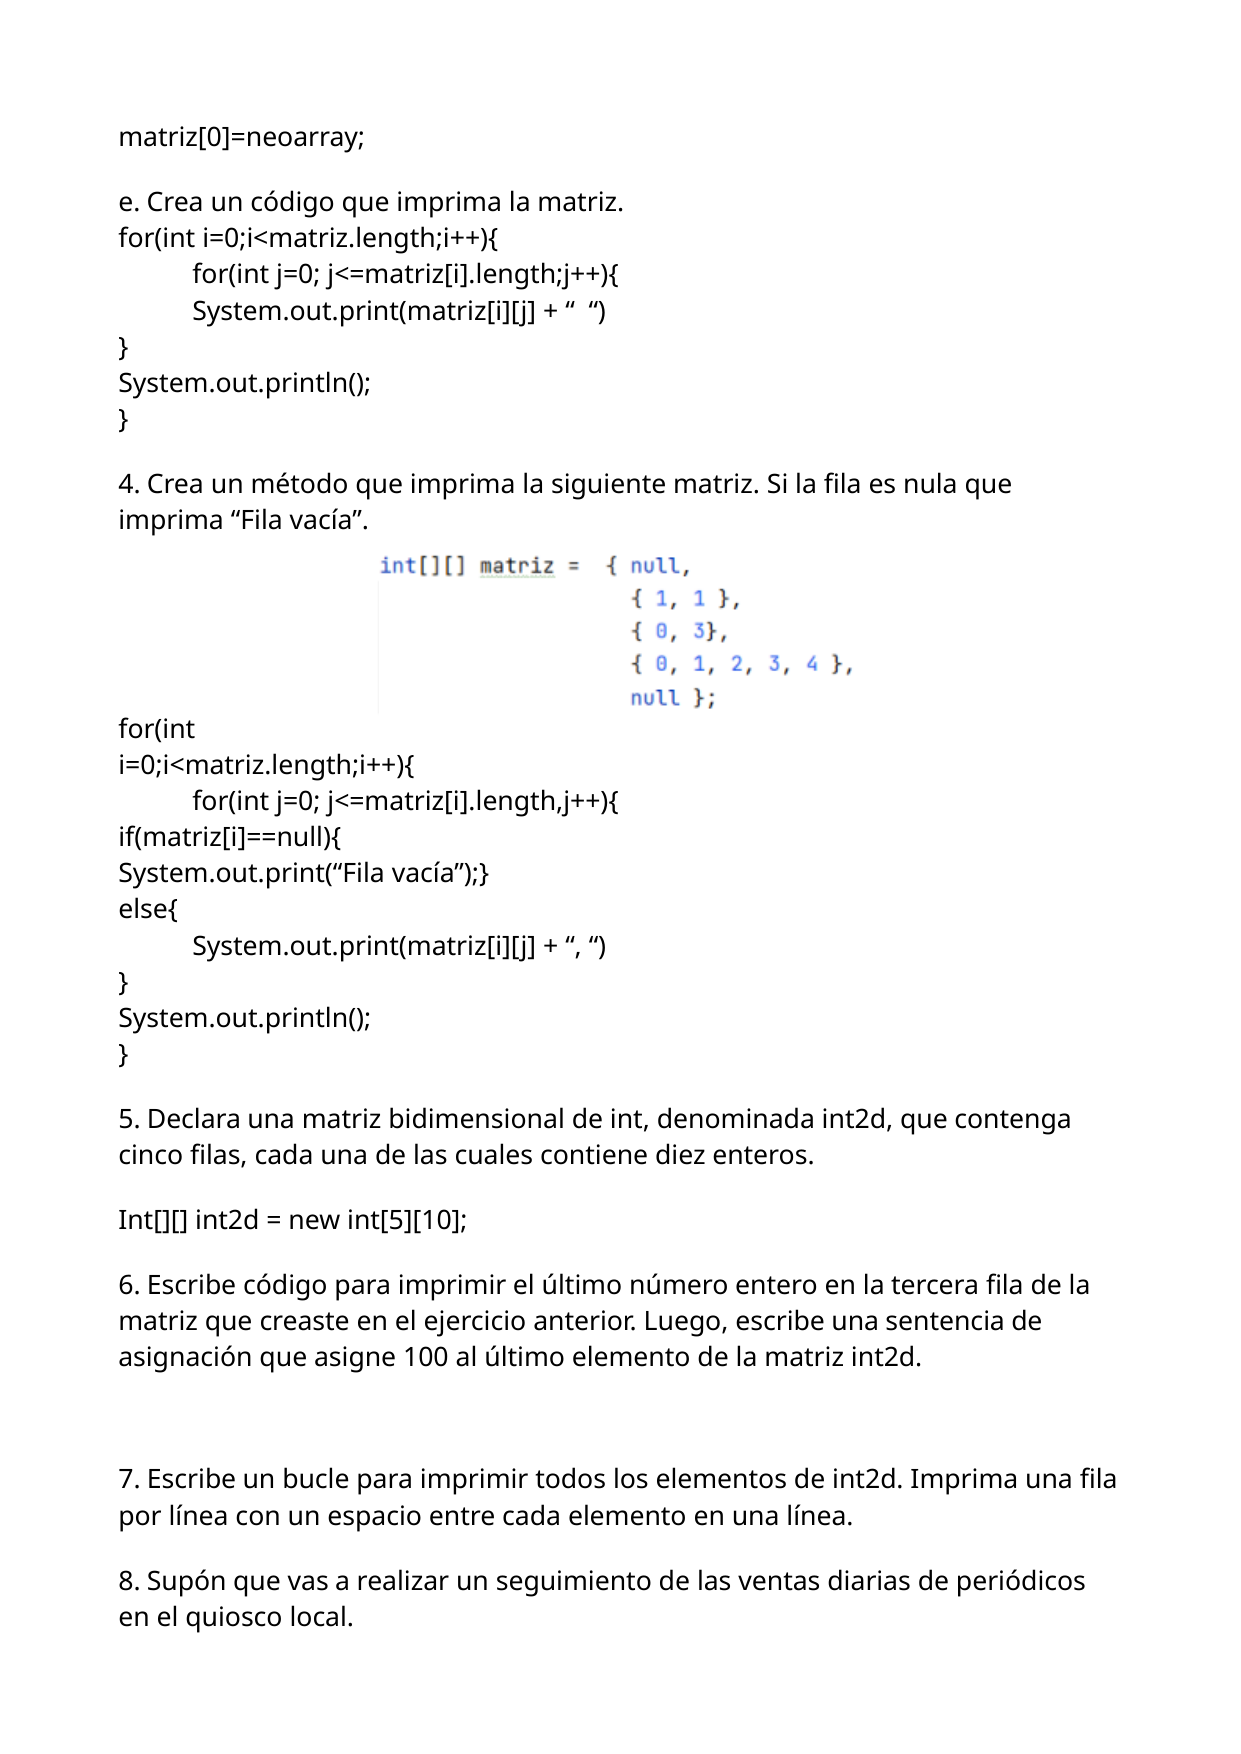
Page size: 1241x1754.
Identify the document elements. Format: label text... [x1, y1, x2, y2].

text System.out.print(matriz[i][j] + “ “) [118, 291, 1122, 328]
text System.out.print(“Fila vacía”);} [118, 854, 1122, 890]
text for(int j=0; j<=matriz[i].length;j++){ [118, 255, 1122, 291]
picture [377, 553, 863, 723]
text 4. Crea un método que imprima la siguiente matriz. Si la fila es nula que imprima “Fila vacía”. [118, 465, 1122, 537]
text 8. Supón que vas a realizar un seguimiento de las ventas diarias de periódicos en el quiosco local. [118, 1561, 1122, 1634]
text } [118, 963, 1122, 999]
text Int[][] int2d = new int[5][10]; [118, 1201, 1122, 1237]
text 5. Declara una matriz bidimensional de int, denominada int2d, que contenga cinco filas, cada una de las cuales contiene diez enteros. [118, 1100, 1122, 1172]
text System.out.println(); [118, 364, 1122, 400]
text for(int i=0;i<matriz.length;i++){ [118, 709, 1122, 782]
text for(int i=0;i<matriz.length;i++){ [118, 219, 1122, 255]
text else{ [118, 890, 1122, 926]
text } [118, 328, 1122, 364]
text System.out.print(matriz[i][j] + “, “) [118, 926, 1122, 963]
text } [118, 1035, 1122, 1071]
text 6. Escribe código para imprimir el último número entero en la tercera fila de la matriz que creaste en el ejercicio anterior. Luego, escribe una sentencia de asignación que asigne 100 al último elemento de la matriz int2d. [118, 1266, 1122, 1374]
text } [118, 400, 1122, 436]
text for(int j=0; j<=matriz[i].length,j++){ [118, 782, 1122, 818]
text por línea con un espacio entre cada elemento en una línea. [118, 1497, 1122, 1533]
text 7. Escribe un bucle para imprimir todos los elementos de int2d. Imprima una fila [118, 1460, 1122, 1497]
text e. Crea un código que imprima la matriz. [118, 154, 1122, 219]
text System.out.println(); [118, 999, 1122, 1035]
text if(matriz[i]==null){ [118, 818, 1122, 854]
text matriz[0]=neoarray; [118, 118, 1122, 154]
